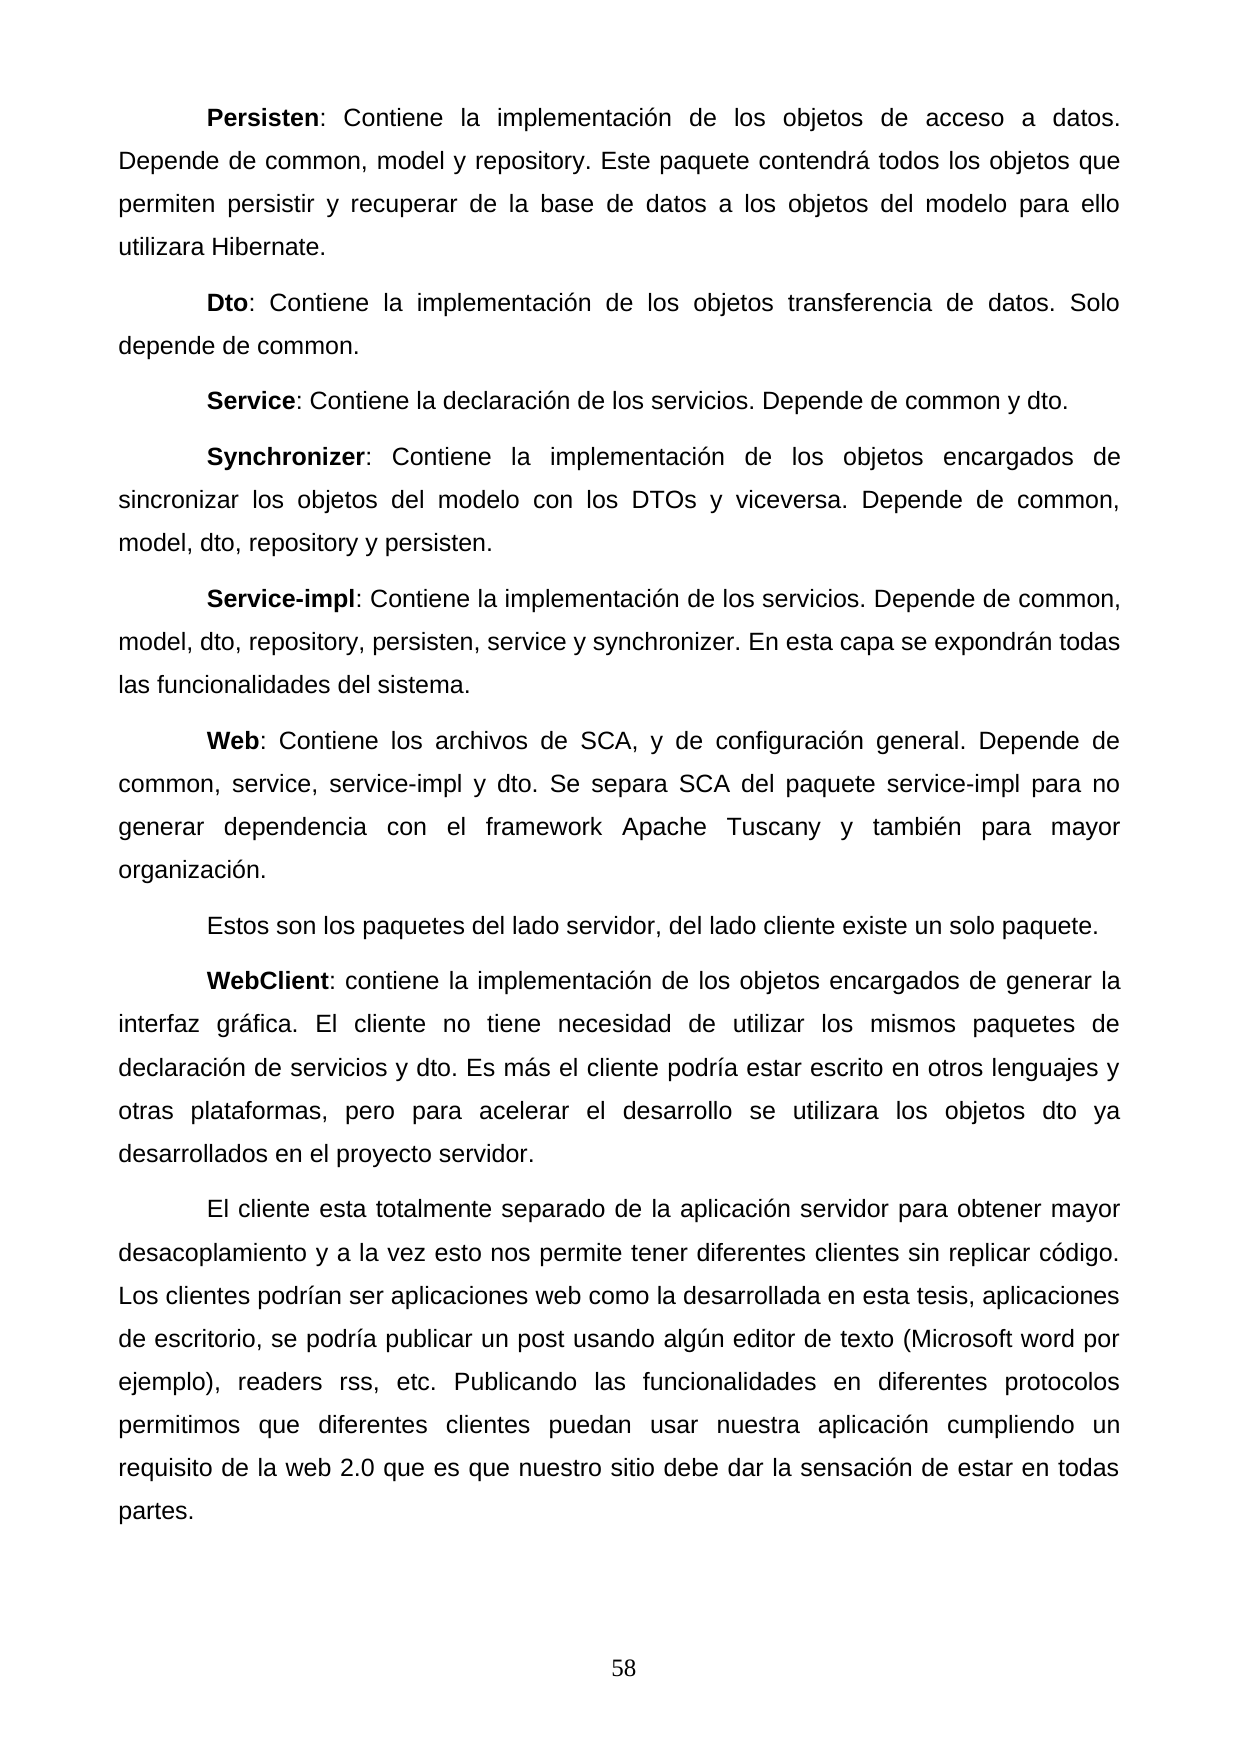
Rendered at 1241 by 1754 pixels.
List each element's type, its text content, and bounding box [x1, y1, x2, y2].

text WebClient: contiene la implementación de los objetos encargados de generar la interfaz gráfica. El cliente no tiene necesidad de utilizar los mismos paquetes de declaración de servicios y dto. Es más el cliente podría estar escrito en otros lenguajes y otras plataformas, pero para acelerar el desarrollo se utilizara los objetos dto ya desarrollados en el proyecto servidor. [118, 966, 1122, 1168]
text Dto: Contiene la implementación de los objetos transferencia de datos. Solo depende de common. [118, 288, 1122, 359]
text El cliente esta totalmente separado de la aplicación servidor para obtener mayor desacoplamiento y a la vez esto nos permite tener diferentes clientes sin replicar código. Los clientes podrían ser aplicaciones web como la desarrollada en esta tesis, aplicaciones de escritorio, se podría publicar un post usando algún editor de texto (Microsoft word por ejemplo), readers rss, etc. Publicando las funcionalidades en diferentes protocolos permitimos que diferentes clientes puedan usar nuestra aplicación cumpliendo un requisito de la web 2.0 que es que nuestro sitio debe dar la sensación de estar en todas partes. [118, 1194, 1122, 1525]
text Estos son los paquetes del lado servidor, del lado cliente existe un solo paquete. [118, 911, 1122, 939]
text Web: Contiene los archivos de SCA, y de configuración general. Depende de common, service, service-impl y dto. Se separa SCA del paquete service-impl para no generar dependencia con el framework Apache Tuscany y también para mayor organización. [118, 726, 1122, 884]
text Synchronizer: Contiene la implementación de los objetos encargados de sincronizar los objetos del modelo con los DTOs y viceversa. Depende de common, model, dto, repository y persisten. [118, 442, 1122, 557]
text Service: Contiene la declaración de los servicios. Depende de common y dto. [118, 386, 1122, 415]
text Service-impl: Contiene la implementación de los servicios. Depende de common, model, dto, repository, persisten, service y synchronizer. En esta capa se expondrán todas las funcionalidades del sistema. [118, 584, 1122, 699]
text Persisten: Contiene la implementación de los objetos de acceso a datos. Depende de common, model y repository. Este paquete contendrá todos los objetos que permiten persistir y recuperar de la base de datos a los objetos del modelo para ello utilizara Hibernate. [118, 103, 1122, 261]
